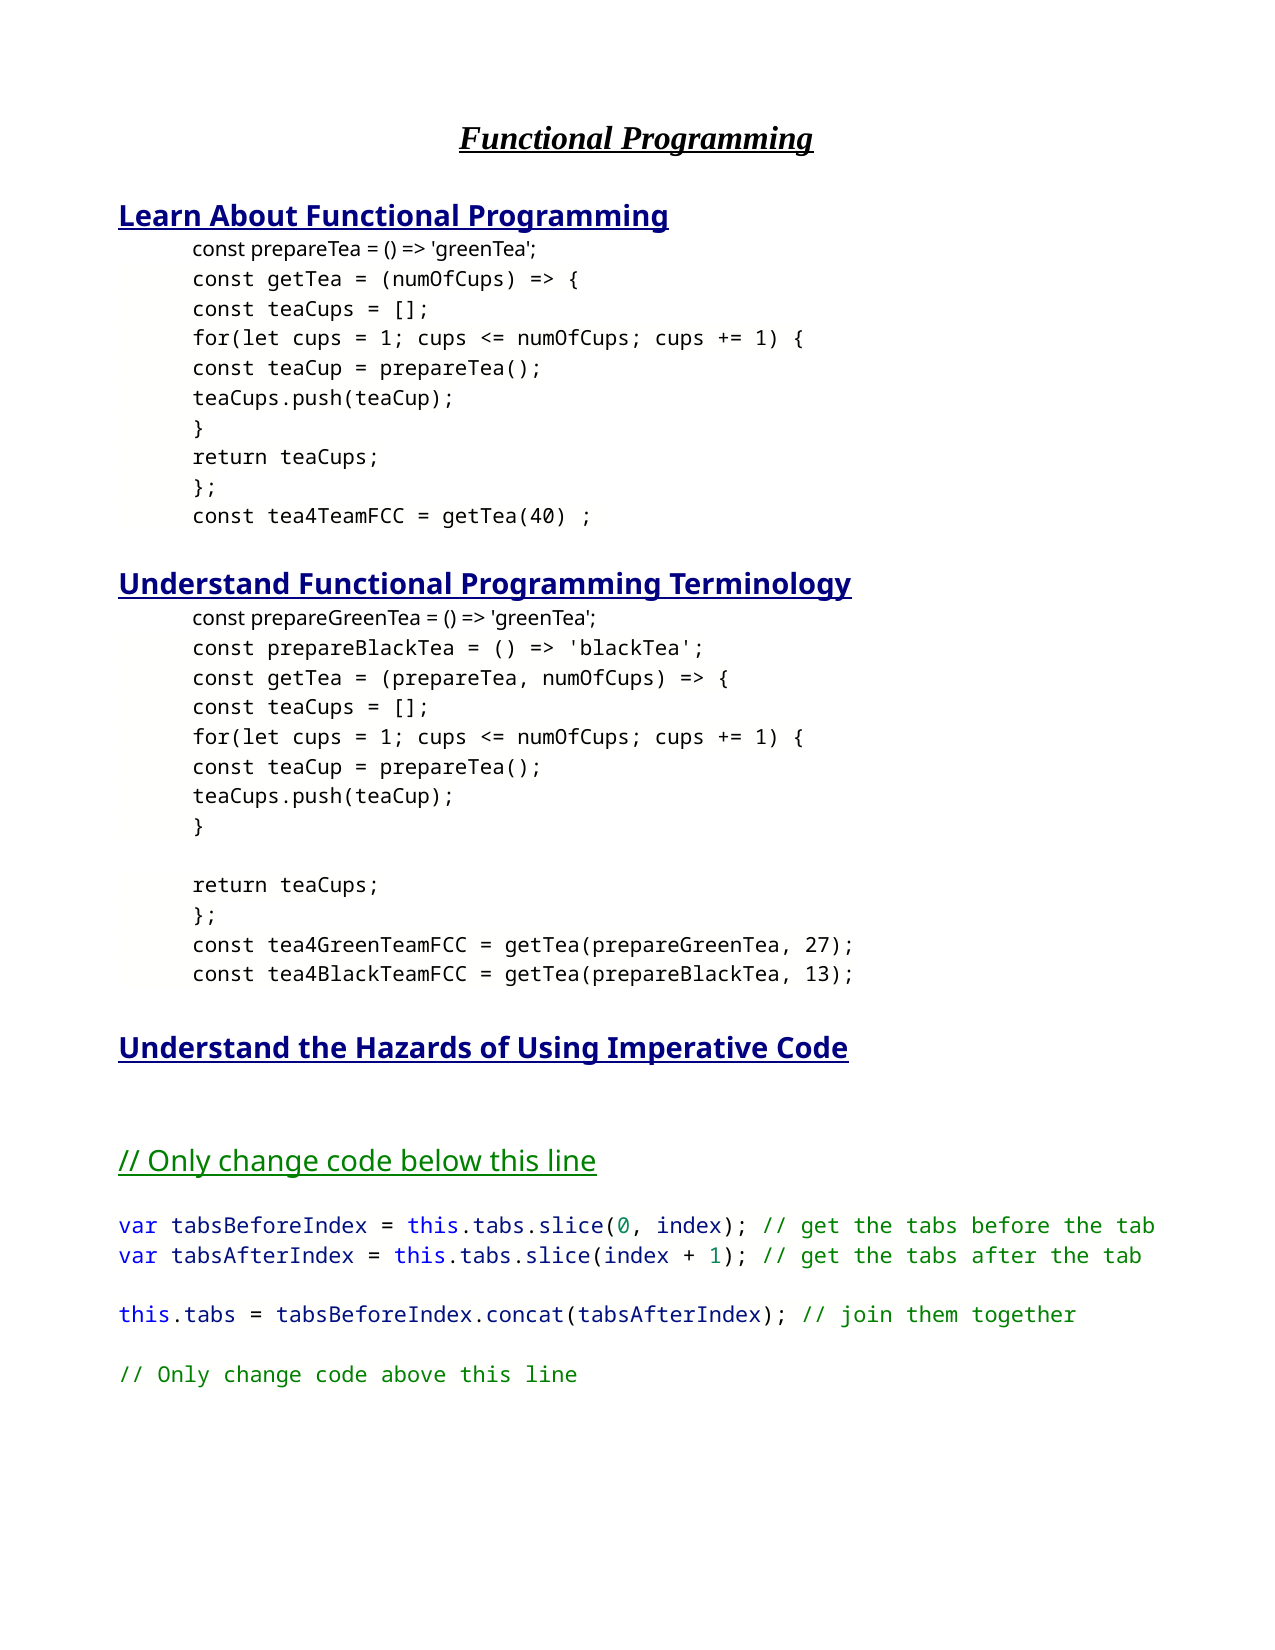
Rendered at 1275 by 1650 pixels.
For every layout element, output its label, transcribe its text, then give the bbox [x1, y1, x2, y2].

text Understand Functional Programming Terminology [118, 564, 1157, 603]
text Understand the Hazards of Using Imperative Code [118, 1028, 1157, 1067]
text // Only change code below this line [118, 1141, 1157, 1180]
text const teaCups = []; [118, 691, 1157, 721]
text }; [118, 899, 1157, 929]
text const teaCup = prepareTea(); [118, 352, 1157, 382]
text const teaCups = []; [118, 293, 1157, 322]
text const tea4TeamFCC = getTea(40) ; [118, 500, 1157, 530]
text const teaCup = prepareTea(); [118, 751, 1157, 780]
text } [118, 810, 1157, 839]
text }; [118, 471, 1157, 500]
text Functional Programming [118, 118, 1157, 156]
text const tea4BlackTeamFCC = getTea(prepareBlackTea, 13); [118, 958, 1157, 988]
text const prepareTea = () => 'greenTea'; [118, 234, 1157, 263]
text teaCups.push(teaCup); [118, 780, 1157, 810]
text const prepareGreenTea = () => 'greenTea'; [118, 603, 1157, 632]
text var tabsAfterIndex = this.tabs.slice(index + 1); // get the tabs after the tab [118, 1240, 1157, 1269]
text const prepareBlackTea = () => 'blackTea'; [118, 632, 1157, 661]
text return teaCups; [118, 869, 1157, 899]
text const tea4GreenTeamFCC = getTea(prepareGreenTea, 27); [118, 929, 1157, 958]
text // Only change code above this line [118, 1359, 1157, 1388]
text } [118, 411, 1157, 441]
text teaCups.push(teaCup); [118, 382, 1157, 411]
text for(let cups = 1; cups <= numOfCups; cups += 1) { [118, 322, 1157, 352]
text Learn About Functional Programming [118, 195, 1157, 234]
text var tabsBeforeIndex = this.tabs.slice(0, index); // get the tabs before the tab [118, 1210, 1157, 1240]
text return teaCups; [118, 441, 1157, 471]
text const getTea = (numOfCups) => { [118, 263, 1157, 293]
text for(let cups = 1; cups <= numOfCups; cups += 1) { [118, 721, 1157, 751]
text this.tabs = tabsBeforeIndex.concat(tabsAfterIndex); // join them together [118, 1299, 1157, 1329]
text const getTea = (prepareTea, numOfCups) => { [118, 661, 1157, 691]
